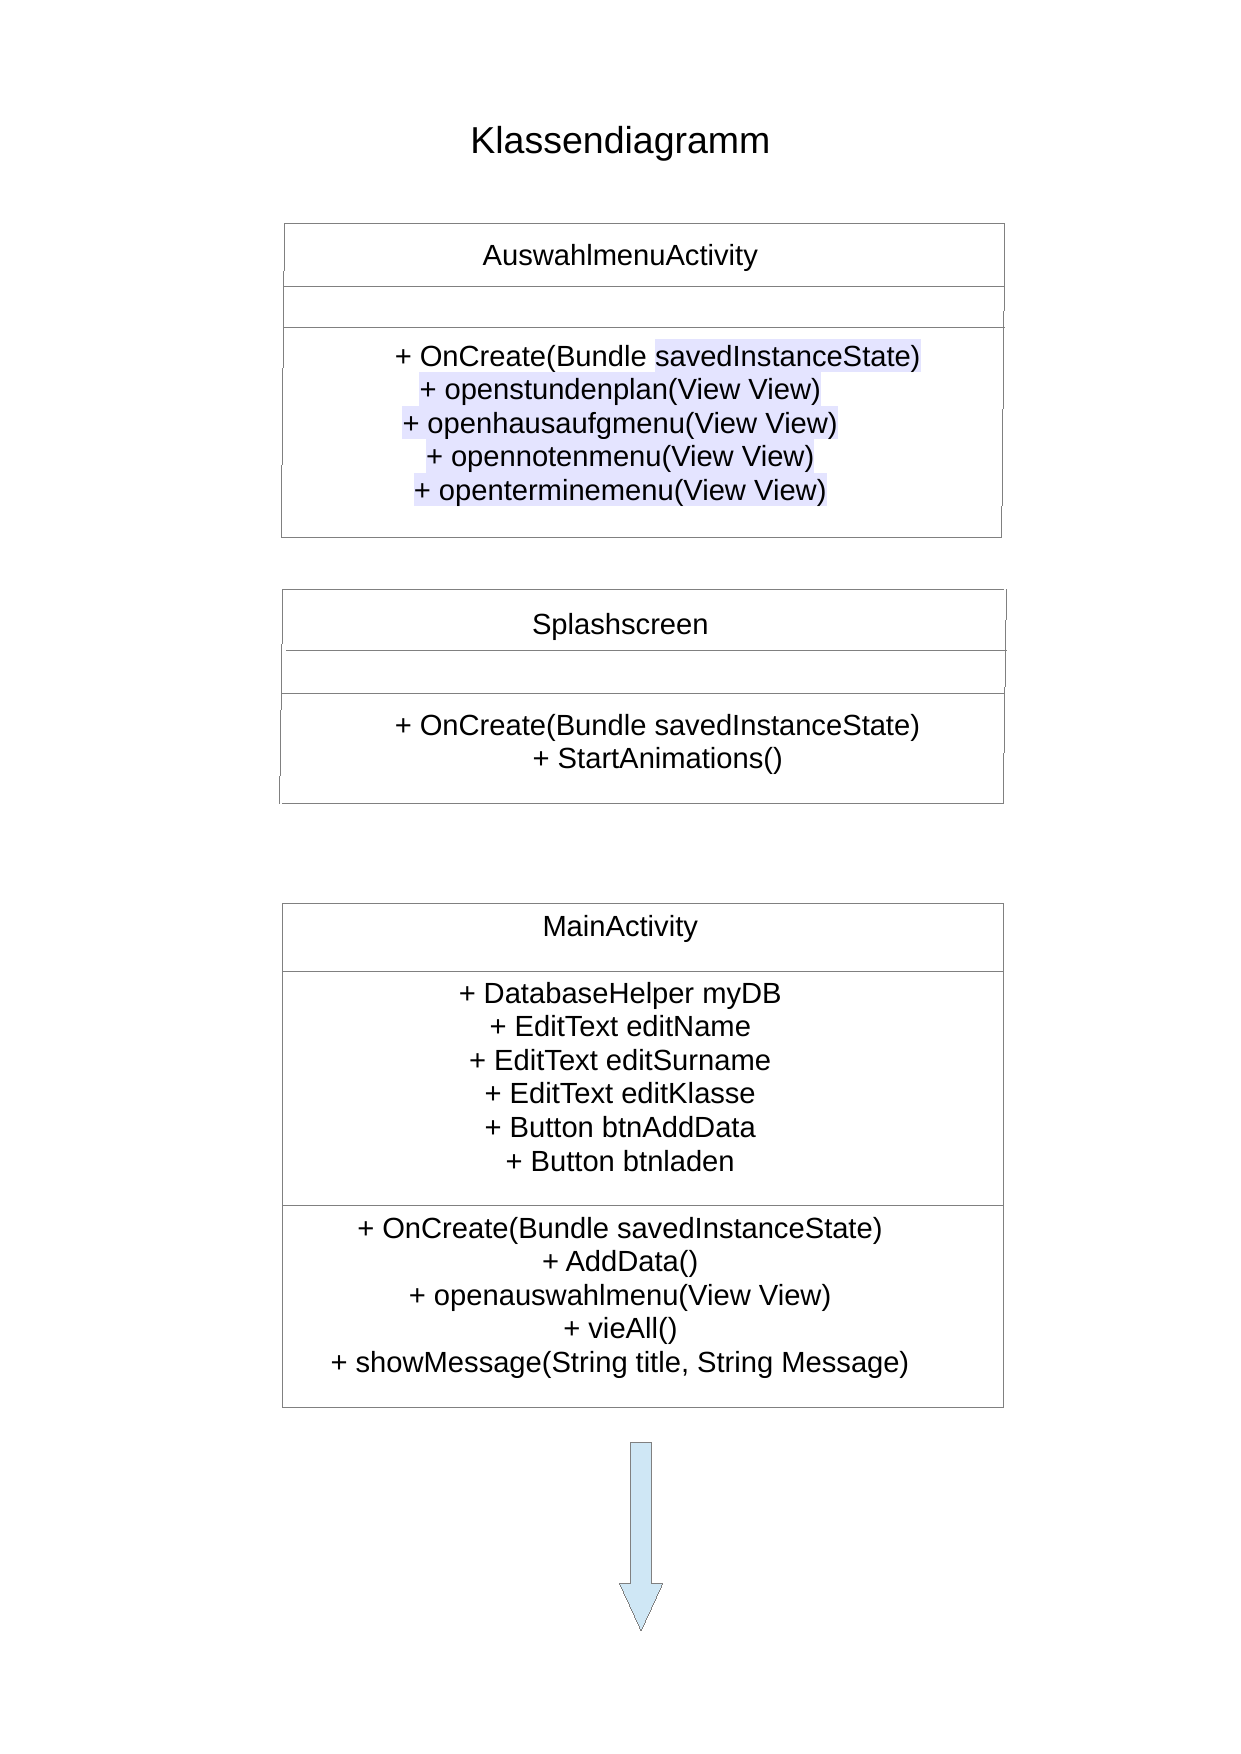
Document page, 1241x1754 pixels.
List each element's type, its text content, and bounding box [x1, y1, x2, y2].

text [118, 238, 284, 271]
list [1005, 707, 1122, 741]
text MainActivity [283, 909, 1003, 942]
text [118, 406, 282, 439]
text [118, 1278, 282, 1311]
text + EditText editName [283, 1009, 1003, 1043]
list + StartAnimations() [281, 741, 1122, 774]
text + AddData() [283, 1244, 1003, 1278]
text [118, 1143, 282, 1177]
text [118, 1043, 282, 1076]
text [1004, 1278, 1122, 1311]
text [118, 1345, 282, 1378]
text [1004, 1043, 1122, 1076]
text [118, 1244, 282, 1278]
text [118, 473, 281, 506]
text Splashscreen [283, 607, 1122, 640]
text AuswahlmenuActivity [285, 238, 1004, 271]
text [1003, 439, 1122, 473]
text [1004, 976, 1122, 1009]
text + Button btnladen [283, 1143, 1003, 1177]
text [118, 1110, 282, 1143]
text [1004, 1345, 1122, 1378]
text [118, 1076, 282, 1110]
text [1004, 1076, 1122, 1110]
text + openterminemenu(View View) [282, 473, 1002, 506]
text [118, 1211, 282, 1244]
text [118, 1009, 282, 1043]
list + OnCreate(Bundle savedInstanceState) [156, 338, 1003, 372]
text + OnCreate(Bundle savedInstanceState) [283, 1211, 1003, 1244]
text + EditText editSurname [283, 1043, 1003, 1076]
text + openhausaufgmenu(View View) [283, 406, 1122, 439]
text [1004, 1009, 1122, 1043]
list + OnCreate(Bundle savedInstanceState) [156, 707, 1004, 741]
text [1004, 1110, 1122, 1143]
text [1004, 1244, 1122, 1278]
text [1004, 372, 1122, 406]
text Klassendiagramm [118, 118, 1122, 161]
text [1004, 1143, 1122, 1177]
text [118, 909, 282, 942]
text [1004, 909, 1122, 942]
text [1004, 1211, 1122, 1244]
text + showMessage(String title, String Message) [283, 1345, 1003, 1378]
text + Button btnAddData [283, 1110, 1003, 1143]
text + EditText editKlasse [283, 1076, 1003, 1110]
list [156, 741, 280, 774]
text + openstundenplan(View View) [283, 372, 1003, 406]
text [118, 976, 282, 1009]
text [118, 1311, 282, 1345]
text [1005, 238, 1122, 271]
text + opennotenmenu(View View) [118, 439, 1002, 473]
text + DatabaseHelper myDB [283, 976, 1003, 1009]
list [1004, 338, 1122, 372]
text [1004, 1311, 1122, 1345]
text + vieAll() [283, 1311, 1003, 1345]
text [118, 372, 282, 406]
text + openauswahlmenu(View View) [283, 1278, 1003, 1311]
text [1003, 473, 1122, 506]
text [118, 607, 282, 640]
